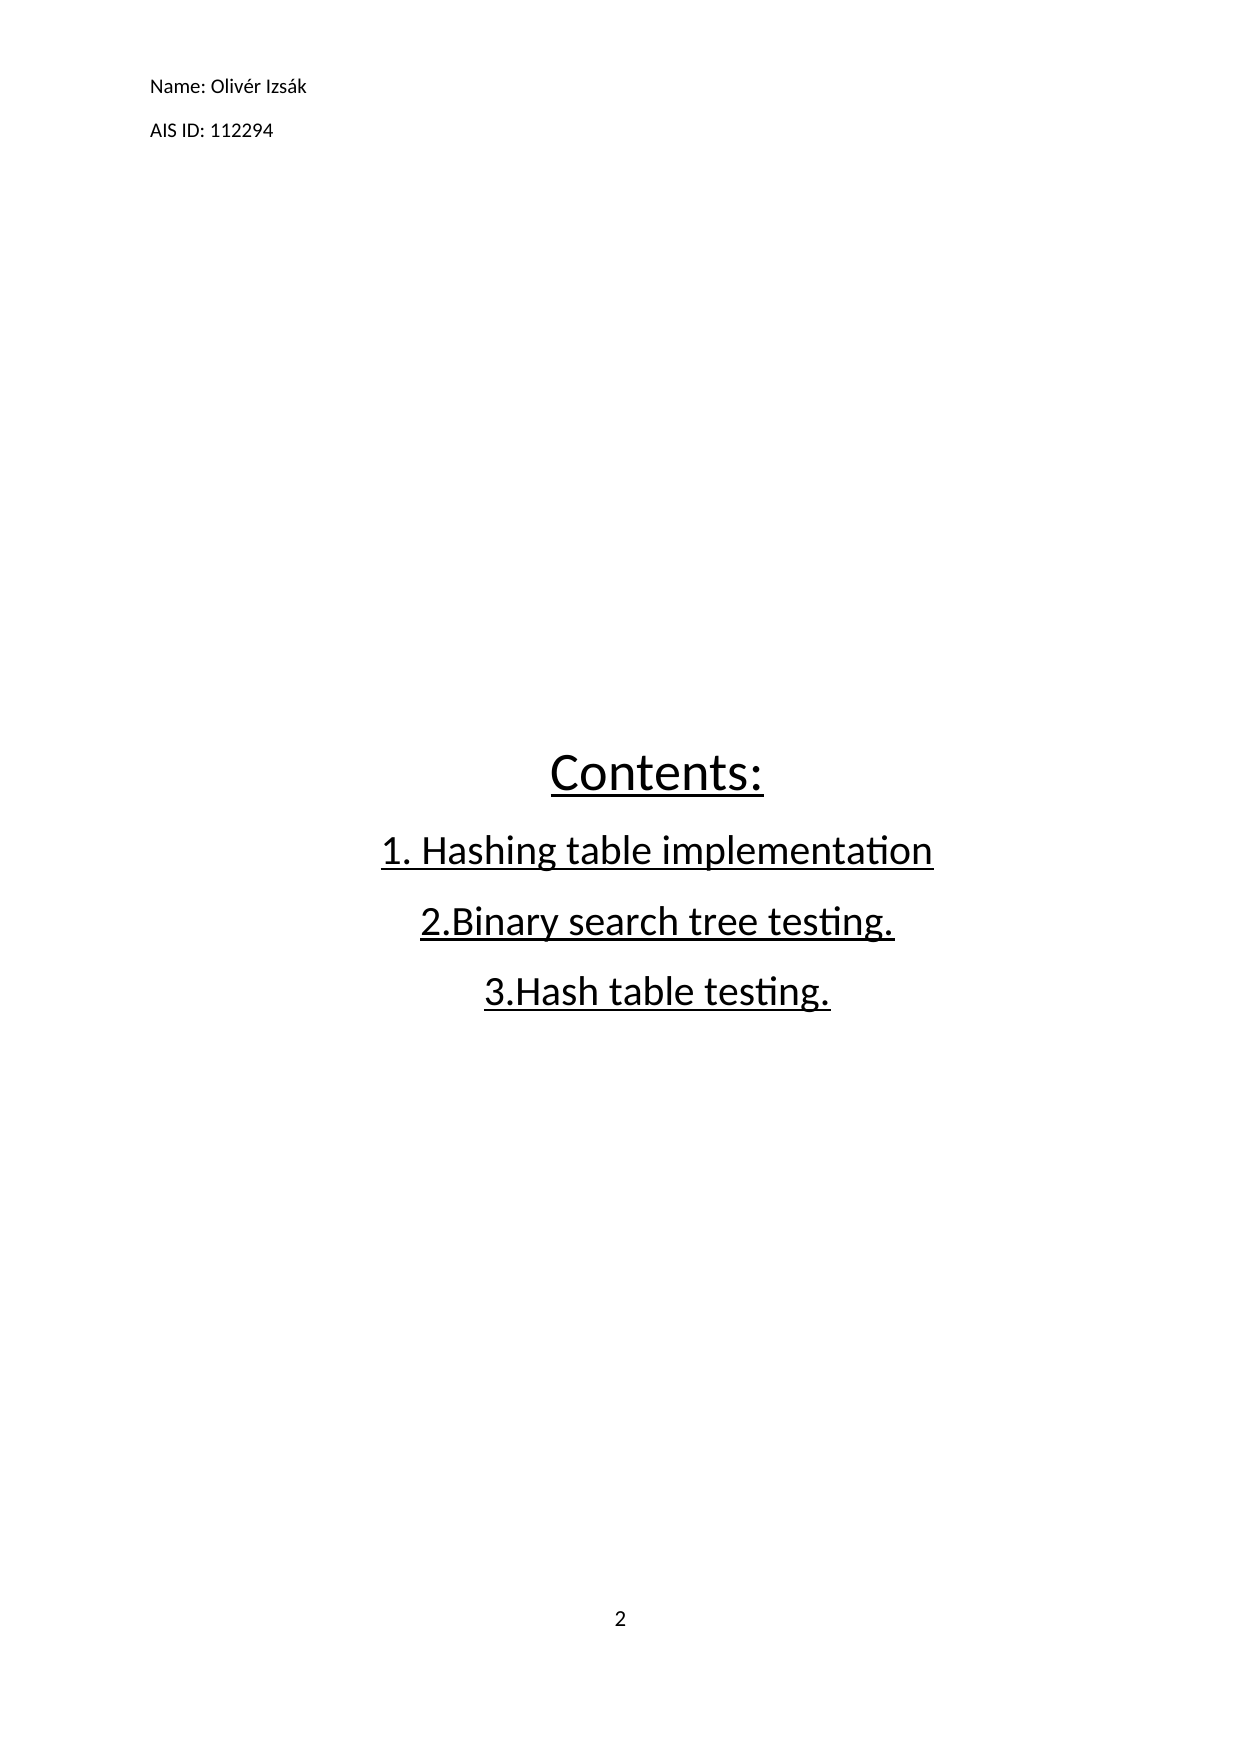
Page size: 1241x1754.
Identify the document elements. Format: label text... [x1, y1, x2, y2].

text 1. Hashing table implementation [224, 824, 1090, 875]
text Contents: [224, 737, 1090, 804]
text 2.Binary search tree testing. [224, 895, 1090, 946]
text 3.Hash table testing. [224, 965, 1090, 1016]
